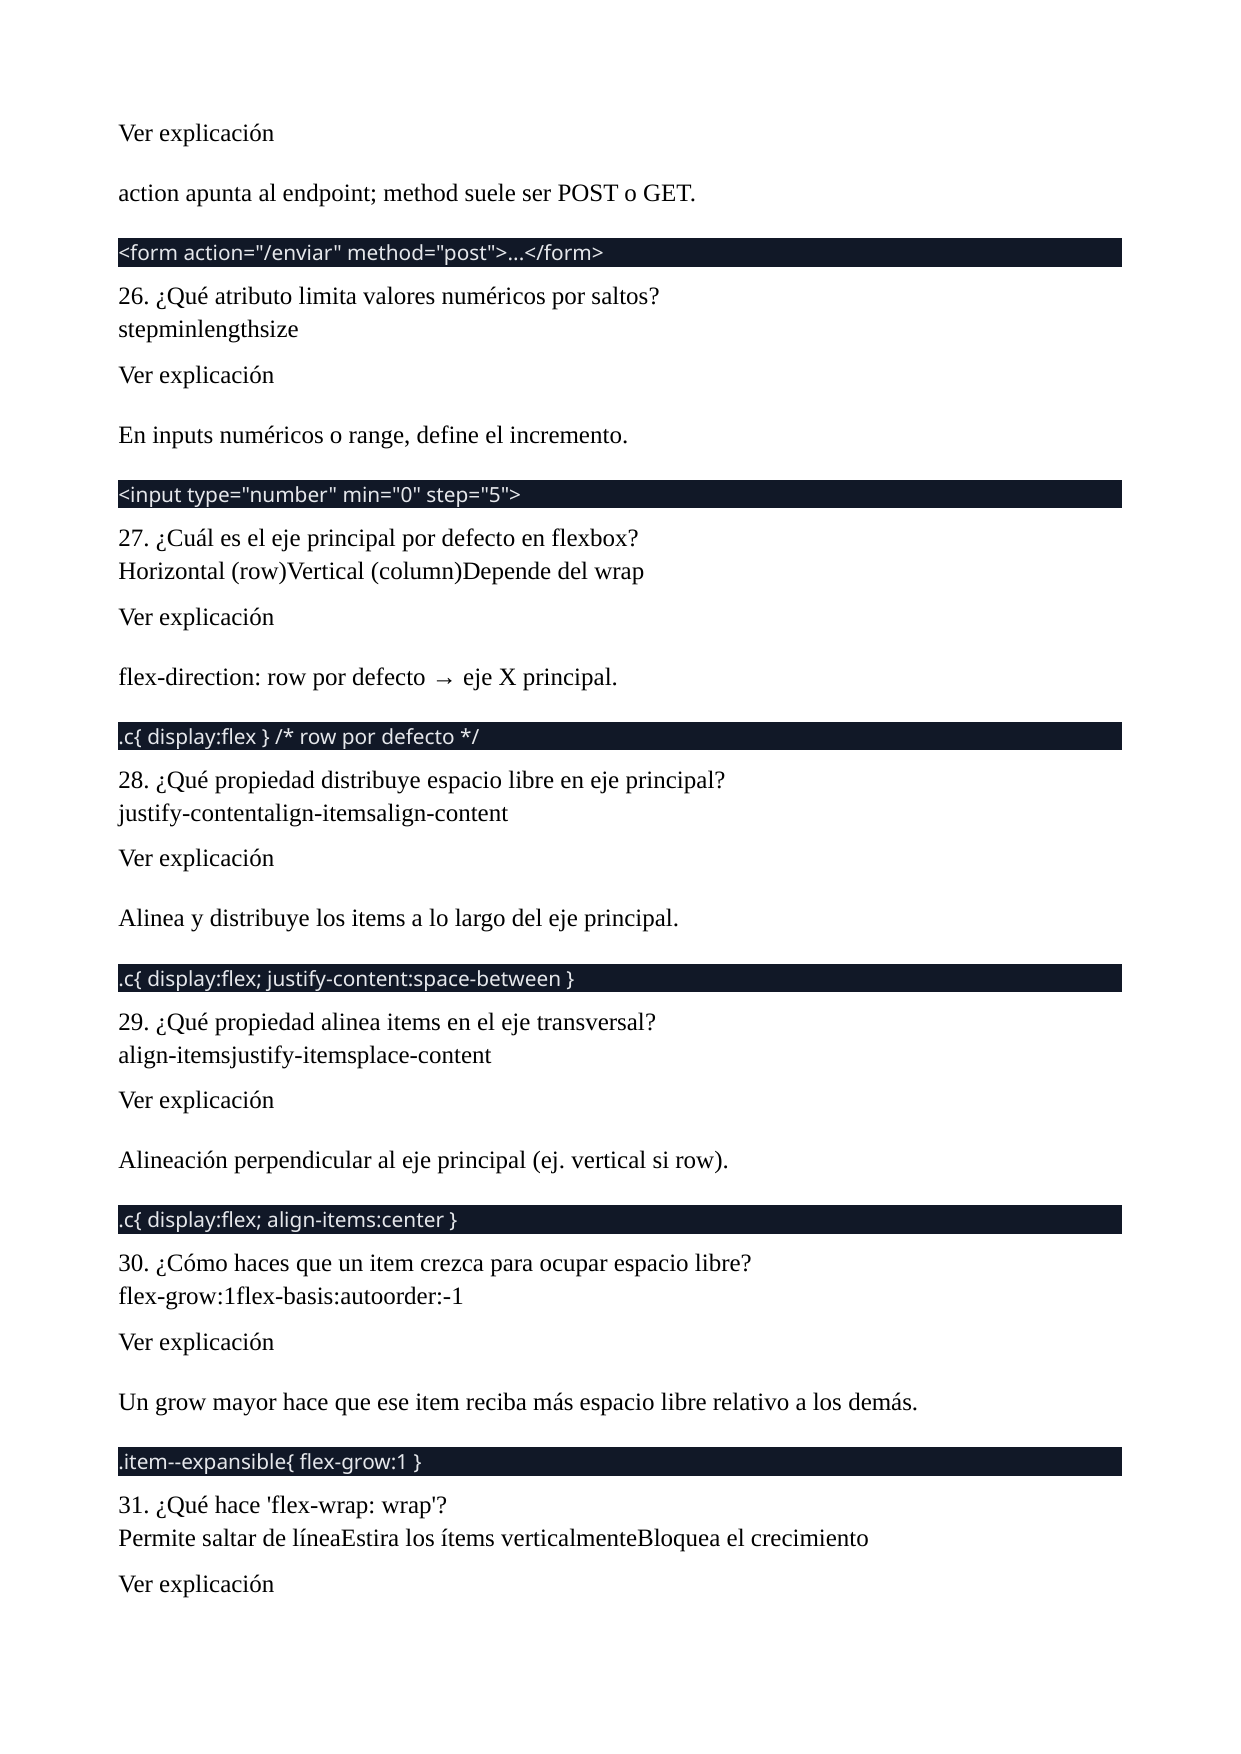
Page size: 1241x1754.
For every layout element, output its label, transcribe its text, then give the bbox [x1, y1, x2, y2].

text <input type="number" min="0" step="5"> [118, 480, 1122, 508]
text .c{ display:flex; justify-content:space-between } [118, 964, 1122, 992]
text align-itemsjustify-itemsplace-content [118, 1040, 1122, 1068]
text justify-contentalign-itemsalign-content [118, 798, 1122, 827]
text stepminlengthsize [118, 314, 1122, 343]
text flex-grow:1flex-basis:autoorder:-1 [118, 1281, 1122, 1310]
text En inputs numéricos o range, define el incremento. [118, 420, 1122, 449]
text 31. ¿Qué hace 'flex-wrap: wrap'? [118, 1490, 1122, 1519]
text Ver explicación [118, 1085, 1122, 1114]
text Alineación perpendicular al eje principal (ej. vertical si row). [118, 1145, 1122, 1174]
text Permite saltar de líneaEstira los ítems verticalmenteBloquea el crecimiento [118, 1523, 1122, 1552]
text Ver explicación [118, 843, 1122, 872]
text 29. ¿Qué propiedad alinea items en el eje transversal? [118, 1007, 1122, 1035]
text Ver explicación [118, 1569, 1122, 1597]
text .item--expansible{ flex-grow:1 } [118, 1447, 1122, 1476]
text Ver explicación [118, 602, 1122, 630]
text .c{ display:flex } /* row por defecto */ [118, 722, 1122, 750]
text 30. ¿Cómo haces que un item crezca para ocupar espacio libre? [118, 1248, 1122, 1277]
text Alinea y distribuye los items a lo largo del eje principal. [118, 903, 1122, 932]
text 27. ¿Cuál es el eje principal por defecto en flexbox? [118, 523, 1122, 552]
text Ver explicación [118, 1327, 1122, 1356]
text action apunta al endpoint; method suele ser POST o GET. [118, 178, 1122, 207]
text Horizontal (row)Vertical (column)Depende del wrap [118, 556, 1122, 585]
text Un grow mayor hace que ese item reciba más espacio libre relativo a los demás. [118, 1387, 1122, 1416]
text .c{ display:flex; align-items:center } [118, 1205, 1122, 1234]
text Ver explicación [118, 360, 1122, 389]
text <form action="/enviar" method="post">...</form> [118, 238, 1122, 267]
text 28. ¿Qué propiedad distribuye espacio libre en eje principal? [118, 765, 1122, 794]
text 26. ¿Qué atributo limita valores numéricos por saltos? [118, 281, 1122, 310]
text flex-direction: row por defecto → eje X principal. [118, 662, 1122, 691]
text Ver explicación [118, 118, 1122, 147]
